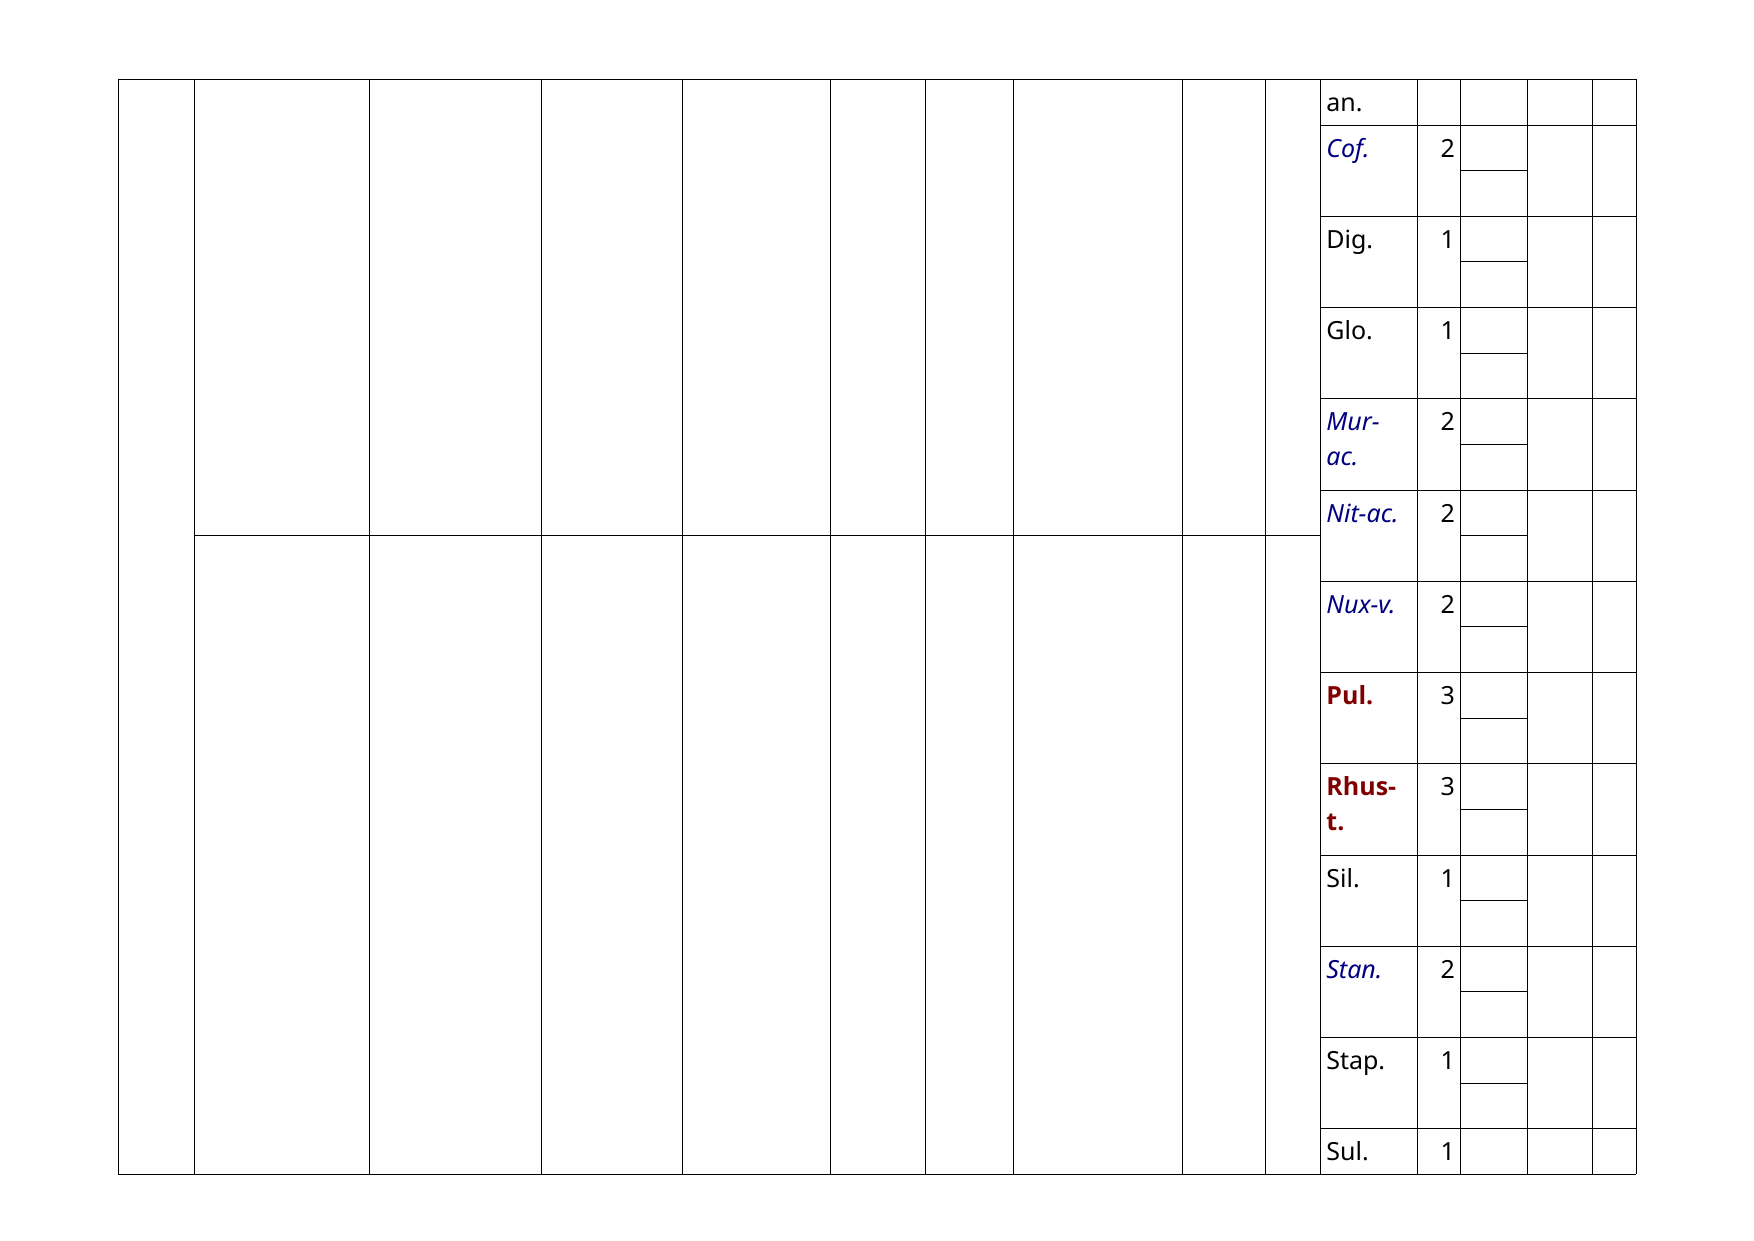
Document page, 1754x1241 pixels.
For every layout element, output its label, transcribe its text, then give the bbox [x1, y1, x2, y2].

table_cell 2 [1418, 399, 1460, 489]
table_cell [1461, 947, 1527, 991]
table_cell [926, 80, 1013, 535]
table_cell [1461, 445, 1527, 489]
table_cell [1593, 856, 1636, 946]
table_cell [1183, 536, 1265, 1174]
table_cell 1 [1418, 217, 1460, 307]
table_cell Stap. [1321, 1038, 1417, 1128]
table_cell [1461, 719, 1527, 763]
table_cell 2 [1418, 582, 1460, 672]
table_cell 3 [1418, 673, 1460, 763]
table_cell [1593, 491, 1636, 581]
table_cell [1461, 673, 1527, 718]
table_cell [1266, 80, 1320, 535]
table_cell [1461, 1129, 1527, 1174]
table_cell [683, 80, 830, 535]
table_cell [1461, 262, 1527, 307]
table_cell [1528, 399, 1592, 489]
table_cell Rhus-t. [1321, 764, 1417, 854]
table_cell Nit-ac. [1321, 491, 1417, 581]
table_cell [1593, 399, 1636, 489]
table_cell [1528, 764, 1592, 854]
table_cell [831, 80, 925, 535]
table_cell [542, 536, 682, 1174]
table_cell [1266, 536, 1320, 1174]
table_cell [1593, 1129, 1636, 1174]
table_cell [1461, 1038, 1527, 1083]
table_cell [1593, 126, 1636, 216]
table_cell [1461, 126, 1527, 170]
table_cell [1461, 171, 1527, 216]
table_cell Sil. [1321, 856, 1417, 946]
table_cell [1461, 901, 1527, 946]
table_cell [1593, 1038, 1636, 1128]
table_cell [195, 536, 369, 1174]
table_cell [1593, 764, 1636, 854]
table_cell [119, 80, 194, 1174]
table_cell Stan. [1321, 947, 1417, 1037]
table_cell 1 [1418, 1038, 1460, 1128]
table_cell [1593, 217, 1636, 307]
table_cell 2 [1418, 491, 1460, 581]
table_cell Nux-v. [1321, 582, 1417, 672]
table_cell [1593, 947, 1636, 1037]
table_cell [1528, 1129, 1592, 1174]
table_cell [1183, 80, 1265, 535]
table_cell [1528, 491, 1592, 581]
table_cell [1014, 536, 1182, 1174]
table_cell 1 [1418, 308, 1460, 398]
table_cell 1 [1418, 856, 1460, 946]
table_cell [831, 536, 925, 1174]
table_cell [1461, 992, 1527, 1037]
table_cell [1528, 947, 1592, 1037]
table_cell 3 [1418, 764, 1460, 854]
table_cell [542, 80, 682, 535]
table_cell [370, 80, 541, 535]
table_cell Cof. [1321, 126, 1417, 216]
table_cell [1593, 80, 1636, 124]
table_cell [1528, 582, 1592, 672]
table_cell Sul. [1321, 1129, 1417, 1174]
table_cell [1461, 1084, 1527, 1128]
table_cell [1528, 673, 1592, 763]
table_cell an. [1321, 80, 1417, 124]
table_cell Dig. [1321, 217, 1417, 307]
table_cell [370, 536, 541, 1174]
table_cell 2 [1418, 947, 1460, 1037]
table_cell [1593, 582, 1636, 672]
table_cell [1014, 80, 1182, 535]
table_cell [1461, 764, 1527, 809]
table_cell [1528, 80, 1592, 124]
table_cell [1461, 536, 1527, 581]
table_cell [1528, 126, 1592, 216]
table_cell [1418, 80, 1460, 124]
table_cell [1461, 354, 1527, 398]
table_cell [1461, 582, 1527, 626]
table_cell [1461, 217, 1527, 261]
table_cell [1461, 627, 1527, 672]
table_cell [1461, 80, 1527, 124]
table_cell 1 [1418, 1129, 1460, 1174]
table_cell [1528, 856, 1592, 946]
table_cell [1461, 856, 1527, 900]
table_cell [1461, 399, 1527, 444]
table_cell 2 [1418, 126, 1460, 216]
table_cell [1461, 308, 1527, 353]
table_cell [1528, 308, 1592, 398]
table_cell [926, 536, 1013, 1174]
table_cell [1528, 1038, 1592, 1128]
table_cell [195, 80, 369, 535]
table_cell [1593, 308, 1636, 398]
table_cell [1461, 810, 1527, 854]
table_cell [1461, 491, 1527, 535]
table_cell Glo. [1321, 308, 1417, 398]
table_cell [1528, 217, 1592, 307]
table_cell [1593, 673, 1636, 763]
table_cell [683, 536, 830, 1174]
table_cell Pul. [1321, 673, 1417, 763]
table_cell Mur-ac. [1321, 399, 1417, 489]
